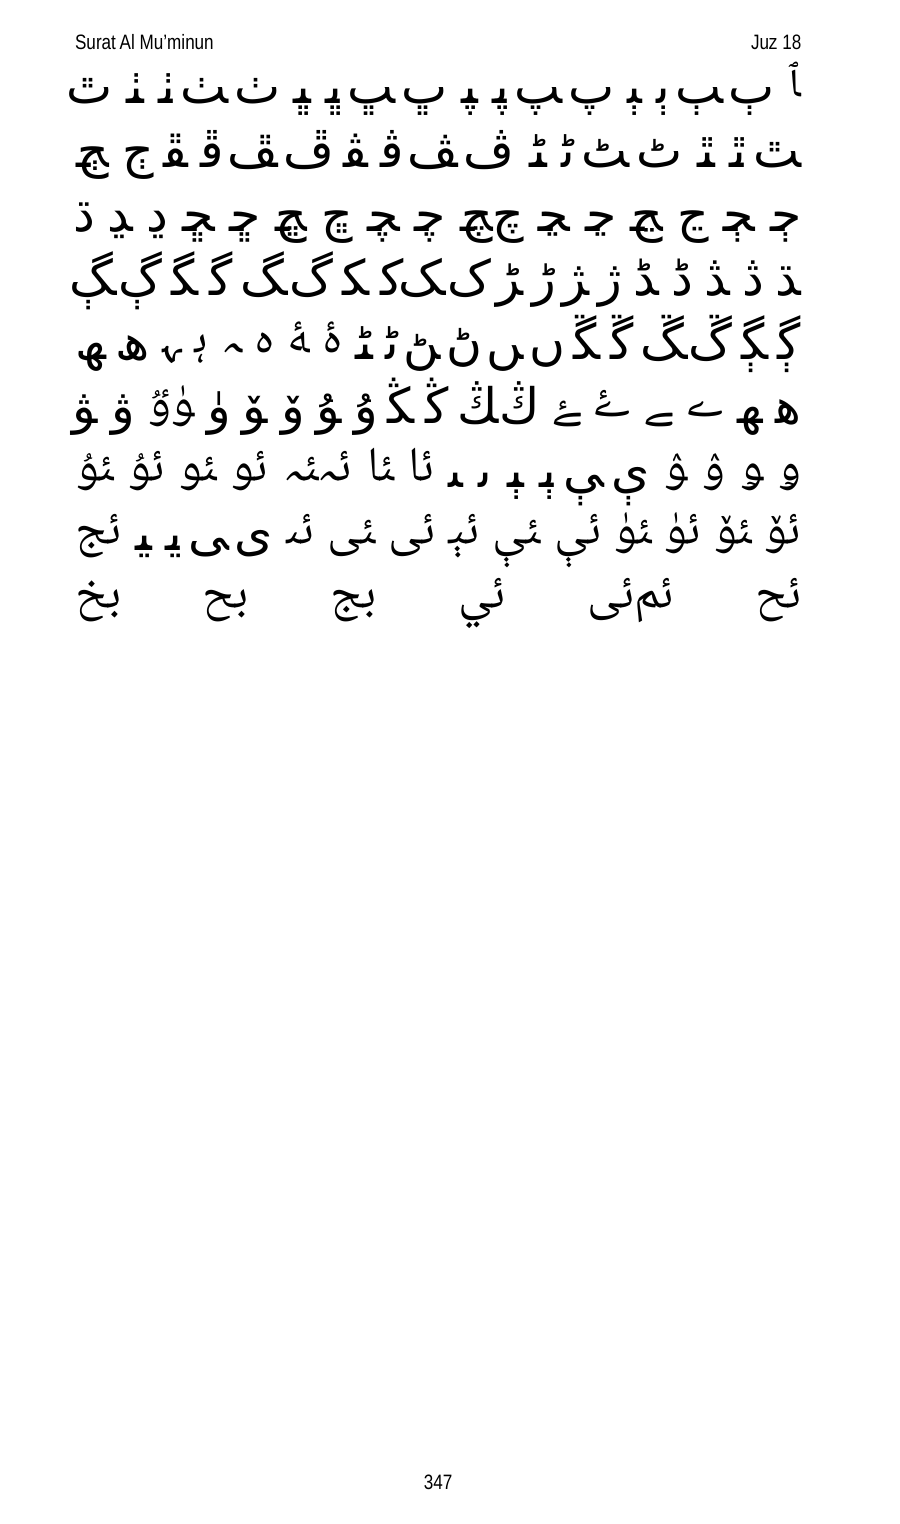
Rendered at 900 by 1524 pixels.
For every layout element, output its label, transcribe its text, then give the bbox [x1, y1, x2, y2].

text ﭑ ﭒ ﭓ ﭔ ﭕ ﭖ ﭗ ﭘ ﭙ ﭚ ﭛ ﭜ ﭝ ﭞ ﭟ ﭠ ﭡ ﭢ ﭣ ﭤ ﭥ ﭦ ﭧ ﭨ ﭩ ﭪ ﭫ ﭬ ﭭ ﭮ ﭯ ﭰ ﭱ ﭲ ﭳ ﭴ ﭵ ﭶ ﭷ ﭸ ﭹ ﭺﭻ ﭼ ﭽ ﭾ ﭿ ﮀ ﮁ ﮂ ﮃ ﮄ ﮅ ﮆ ﮇ ﮈ ﮉ ﮊ ﮋ ﮌ ﮍ ﮎ ﮏﮐ ﮑ ﮒ ﮓ ﮔ ﮕ ﮖ ﮗ ﮘ ﮙ ﮚ ﮛ ﮜ ﮝ ﮞ ﮟ ﮠ ﮡ ﮢ ﮣ ﮤ ﮥ ﮦ ﮧ ﮨ ﮩ ﮪ ﮫ ﮬ ﮭ ﮮ ﮯ ﮰ ﮱ ﯓ ﯔ ﯕ ﯖ ﯗ ﯘ ﯙ ﯚ ﯛ ﯜﯝ ﯞ ﯟ ﯠ ﯡ ﯢ ﯣ ﯤ ﯥ ﯦ ﯧ ﯨ ﯩ ﯪ ﯫ ﯬﯭ ﯮ ﯯ ﯰ ﯱ ﯲ ﯳ ﯴ ﯵ ﯶ ﯷ ﯸ ﯹ ﯺ ﯻ ﯼ ﯽ ﯾ ﯿ ﰀ ﰁ ﰂﰃ ﰄ ﰅ ﰆ ﰇ [75, 60, 801, 635]
